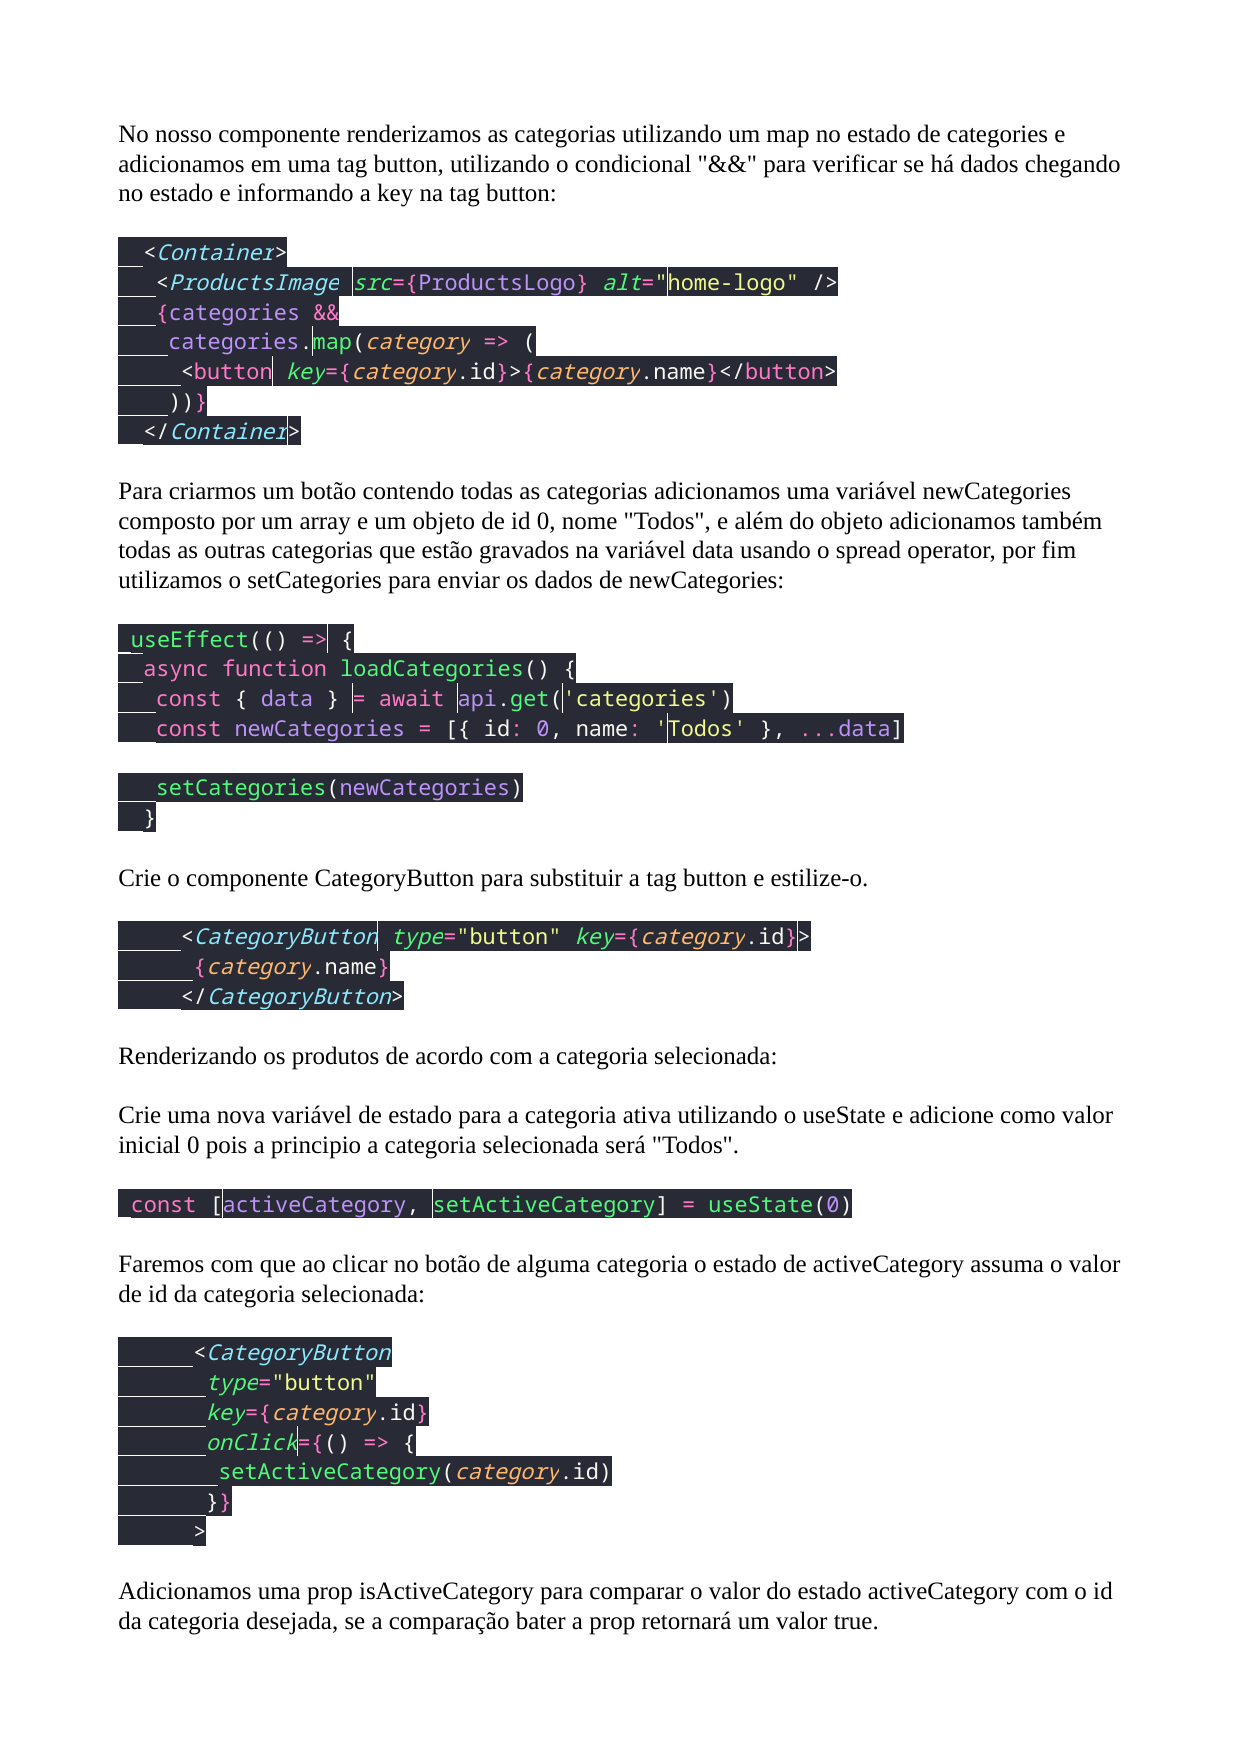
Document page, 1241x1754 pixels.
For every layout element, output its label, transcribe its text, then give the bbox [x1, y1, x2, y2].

text <ProductsImage src={ProductsLogo} alt="home-logo" /> [118, 267, 1122, 296]
text Crie o componente CategoryButton para substituir a tag button e estilize-o. [118, 862, 1122, 891]
text } [118, 802, 1122, 832]
text </CategoryButton> [118, 981, 1122, 1010]
text ))} [118, 386, 1122, 416]
text > [118, 1516, 1122, 1546]
text }} [118, 1486, 1122, 1516]
text Adicionamos uma prop isActiveCategory para comparar o valor do estado activeCategory com o id da categoria desejada, se a comparação bater a prop retornará um valor true. [118, 1575, 1122, 1635]
text const newCategories = [{ id: 0, name: 'Todos' }, ...data] [118, 713, 1122, 743]
text setCategories(newCategories) [118, 772, 1122, 802]
text <button key={category.id}>{category.name}</button> [118, 356, 1122, 386]
text categories.map(category => ( [118, 326, 1122, 356]
text const { data } = await api.get('categories') [118, 683, 1122, 713]
text Renderizando os produtos de acordo com a categoria selecionada: [118, 1040, 1122, 1070]
text {category.name} [118, 951, 1122, 981]
text async function loadCategories() { [118, 653, 1122, 683]
text const [activeCategory, setActiveCategory] = useState(0) [118, 1188, 1122, 1218]
text Faremos com que ao clicar no botão de alguma categoria o estado de activeCategory assuma o valor de id da categoria selecionada: [118, 1248, 1122, 1307]
text <CategoryButton [118, 1337, 1122, 1367]
text type="button" [118, 1367, 1122, 1397]
text Crie uma nova variável de estado para a categoria ativa utilizando o useState e adicione como valor inicial 0 pois a principio a categoria selecionada será "Todos". [118, 1099, 1122, 1159]
text key={category.id} [118, 1397, 1122, 1426]
text </Container> [118, 416, 1122, 445]
text useEffect(() => { [118, 623, 1122, 653]
text Para criarmos um botão contendo todas as categorias adicionamos uma variável newCategories composto por um array e um objeto de id 0, nome "Todos", e além do objeto adicionamos também todas as outras categorias que estão gravados na variável data usando o spread operator, por fim utilizamos o setCategories para enviar os dados de newCategories: [118, 475, 1122, 594]
text setActiveCategory(category.id) [118, 1456, 1122, 1486]
text <CategoryButton type="button" key={category.id}> [118, 921, 1122, 951]
text No nosso componente renderizamos as categorias utilizando um map no estado de categories e adicionamos em uma tag button, utilizando o condicional "&&" para verificar se há dados chegando no estado e informando a key na tag button: [118, 118, 1122, 207]
text <Container> [118, 237, 1122, 267]
text {categories && [118, 296, 1122, 326]
text onClick={() => { [118, 1426, 1122, 1456]
